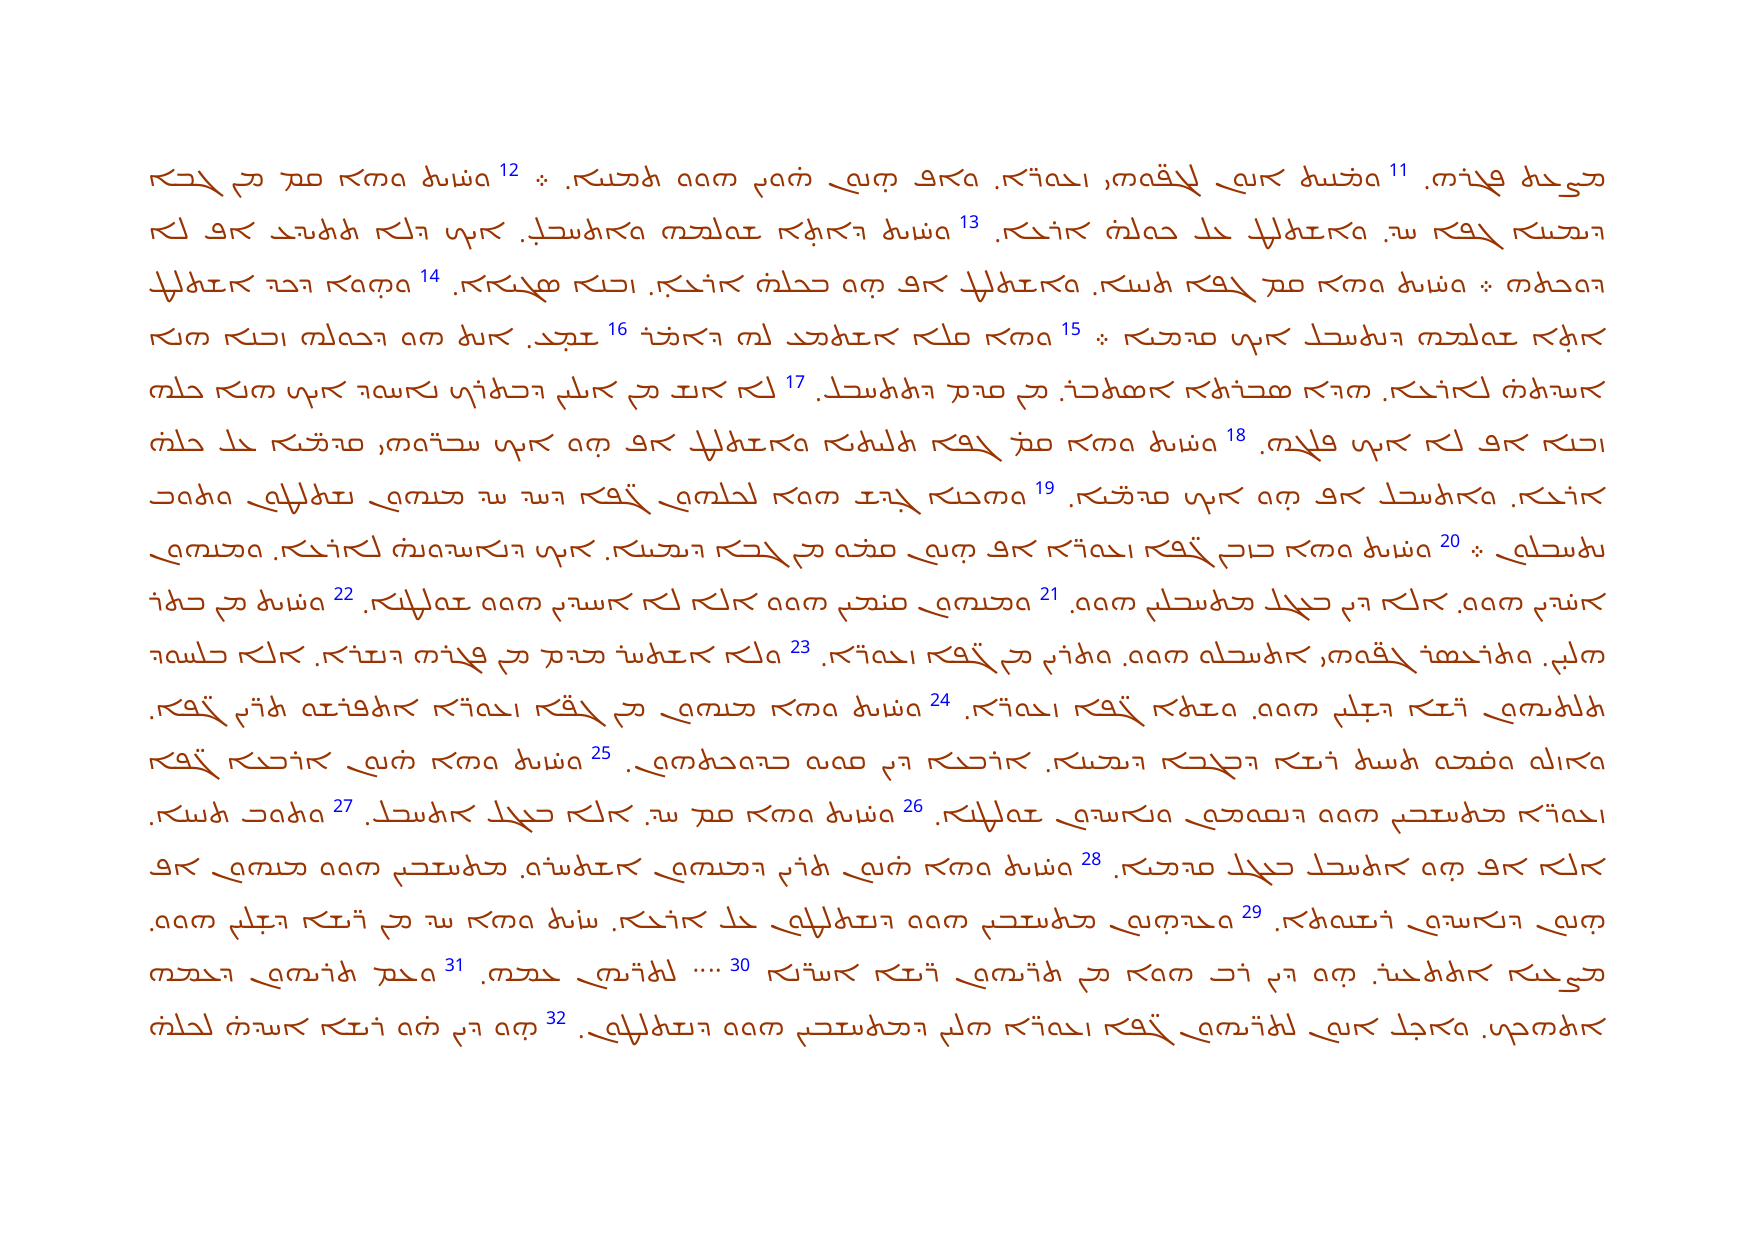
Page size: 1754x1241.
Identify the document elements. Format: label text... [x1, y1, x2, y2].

text 1 ܘܗ̣ܘܐ ܒܠܠܝܐ ܬܢܝܢܐ ܚ̇ܙܝܬ ܚܙܘܐ܂ ܘܗܐ ܣ̇ܠܩ ܗܘܐ ܡܢ ܝܡܐ ܢܫܪܐ ܕܪܒ ܒܪܒܘܬܗ ܣ̇ܓܝ܂ ܘܐܝܬ ܗܘܘ ܠܗ ܬܪܥܣܪ ܓ̈ܦܝܢ ܘܬܠܬܐ ܖ̈ܝܫܝܢ܂ 2 ܘܚܙ̇ܝܬ ܘܗܐ ܡܬ̣ܚ ܓܦ̈ܘܗܝ ܒܟܠܗ̇ ܐܪܥܐ܂ ܘܟܘܠܗܝܢ ܖ̈ܘܚܐ ܕܫܡܝܐ ܠܘܬܗ ܢܫܒ̈ܢ ܗ̈ܘܝ܂ ܘܥܢ̈ܢܐ ܠܘܬܗ ܡ̈ܬܟܢܫܢ ܗ̈ܘܝ܂ 3 ܘܚ̇ܙܝܬ ܡܢ ܓܦ̈ܘܗܝ ܕܡܬܝܠܕܝܢ ܗܘܘ ܓ̈ܦܐ ܕܩܕܩ̈ܐ ܘܩܛܝܢ̈ܐ ܘܙܥܘܖ̈ܐ܂ 4 ܘܖ̈ܝܫܘܗܝ ܕܝܢ ܫ̣ܠܝܢ ܗܘܘ܂ ܪܝܫܐ ܕܝܢ ܡܨܥܝܐ ܪܒ ܗܘܐ ܡܢ ܗܠܝܢ ܐܚܖ̈ܢܐ܂ ܒܪܡ ܕܝܢ ܐܦ ܗ̣ܘ ܫ̣ܠܐ ܗܘܐ ܥܡܗܘܢ܂ 5 ܘܚܙ̇ܝܬ ܘܗܐ ܢܫܪܐ ܦ̣ܩܕ ܠܓܦܘ̈ܗܝ ܐܝܟ ܕܢܫܬܠܛܘܢ ܥܠ ܟܠܗ̇ ܐܪܥܐ ܘܥܠ ܥ̇ܡܘܖ̈ܝܗ̇܂ 6 ܘܚ̇ܙܝܬ ܕܐܝ̇ܟܢ ܡܫܬܥܒܕ ܗܘܐ ܠܗ ܟܠܡܕܡ ܕܬܚܝܬ ܫܡܝܐ܂ ܘܡܕܡ ܠܐ ܥ̇ܨܐ ܗܘܐ ܠܗ ܡܢ ܒܖ̣̈ܝܬܐ ܕܥܠ ܐܪܥܐ܂ 7 ܘܚ̇ܙܝܬ ܘܗܐ ܩܡ ܢܫܪܐ ܥܠ ܛܦܖ̈ܘܗܝ܂ ܘܫܒ̣ܩ ܩܠܐ ܠܓܦܖ̈ܗܝ ܘܐܡ̣ܪ ܠܗܘܢ܂ ܙܠܘ ܐܫܬܠܛܘ ܥܠ ܟܠܗ̇ ܐܪܥܐ܂ ܗܫܐ ܕܝܢ ܫܠܘ܂ 8 ܘܠܐ ܬܨܒܘܢ ܕܬܬܥܝܪܘܢ ܟܠܟܘܢ ܐܟܚܕܐ܂ ܐܠܐ ܕܡܟܘ ܟܠ ܚܕ ܚܕ ܡܢܟܘܢ ܒܕܘܟܬܗ܂ ܘܒܙܒܢ ܙܒܢ ܬܬܥܝܪܘܢ܂ 9 ܖ̈ܝܫܐ ܕܝܢ ܠܐܚܪܝܬܐ ܢܬܢܛܪܘܢ ܀ 10 ܘܚ̇ܙܝܬ ܕܩܠܗ ܠܐ ܢܦ̇ܩ ܗܘܐ ܡܢ ܖ̈ܝܫܘܗܝ܂ ܐܠܐ ܡܢ ܡܨܥܬ ܦܓܪܗ܂ 11 ܘܡ̇ܢܝܬ ܐܢܘܢ ܠܓܦ̈ܘܗܝ ܙܥܘܖ̈ܐ܂ ܘܐܦ ܗ̣ܢܘܢ ܗ̇ܘܝܢ ܗܘܘ ܬܡܢܝܐ܂ ܀ 12 ܘܚ̇ܙܝܬ ܘܗܐ ܩܡ ܡܢ ܓܒܐ ܕܝܡܝܢܐ ܓܦܐ ܚܕ܂ ܘܐܫܬܠܛ ܥܠ ܟܘܠܗ̇ ܐܪܥܐ܂ 13 ܘܚ̇ܙܝܬ ܕܐܬ̣ܐ ܫܘܠܡܗ ܘܐܬܚܒܠ̣܂ ܐܝܟ ܕܠܐ ܬܬܝܕܥ ܐܦ ܠܐ ܕܘܟܬܗ ܀ ܘܚ̇ܙܝܬ ܘܗܐ ܩܡ ܓܦܐ ܬܢܝܢܐ܂ ܘܐܫܬܠܛ ܐܦ ܗ̣ܘ ܒܟܠܗ̇ ܐܪܥܐ̣܂ ܙܒܢܐ ܣܓܝܐܐ܂ 14 ܘܗ̣ܘܐ ܕܟܕ ܐܫܬܠܛ ܐܬ̣ܐ ܫܘܠܡܗ ܕܢܬܚܒܠ ܐܝܟ ܩܕܡܝܐ ܀ 15 ܘܗܐ ܩܠܐ ܐܫܬܡܥ ܠܗ ܕܐܡ̇ܪ 16 ܫܡ̣ܥ܂ ܐܢܬ ܗܘ ܕܟܘܠܗ ܙܒܢܐ ܗܢܐ ܐܚܕܬܗ̇ ܠܐܪܥܐ܂ ܗܕܐ ܣܒܪܬܐ ܐܣܬܒܪ܂ ܡܢ ܩܕܡ ܕܬܬܚܒܠ܂ 17 ܠܐ ܐܢܫ ܡܢ ܐܝܠܝܢ ܕܒܬܪܟ ܢܐܚܘܕ ܐܝܟ ܗܢܐ ܟܠܗ ܙܒܢܐ ܐܦ ܠܐ ܐܝܟ ܦܠܓܗ܂ 18 ܘܚ̇ܙܝܬ ܘܗܐ ܩܡ̇ ܓܦܐ ܬܠܝܬܝܐ ܘܐܫܬܠܛ ܐܦ ܗ̣ܘ ܐܝܟ ܚܒܖ̈ܘܗܝ ܩܕܡ̈ܝܐ ܥܠ ܟܠܗ̇ ܐܪܥܐ܂ ܘܐܬܚܒܠ ܐܦ ܗ̣ܘ ܐܝܟ ܩܕܡ̈ܝܐ܂ 19 ܘܗܟܢܐ ܓ̣ܕܫ ܗܘܐ ܠܟܠܗܘܢ ܓ̈ܦܐ ܕܚܕ ܚܕ ܡܢܗܘܢ ܢܫܬܠܛܘܢ ܘܬܘܒ ܢܬܚܒܠܘܢ ܀ 20 ܘܚ̇ܙܝܬ ܘܗܐ ܒܙܒܢ ܓ̈ܦܐ ܙܥܘܖ̈ܐ ܐܦ ܗ̣ܢܘܢ ܩܡ̇ܘ ܡܢ ܓܒܐ ܕܝܡܝܢܐ܂ ܐܝܟ ܕܢܐܚܕܘܢܗ̇ ܠܐܪܥܐ܂ ܘܡܢܗܘܢ ܐܚ̇ܕܝܢ ܗܘܘ܂ ܐܠܐ ܕܝܢ ܒܥܓܠ ܡܬܚܒܠܝܢ ܗܘܘ܂ 21 ܘܡܢܗܘܢ ܩܝ̇ܡܝܢ ܗܘܘ ܐܠܐ ܠܐ ܐܚܝܕܝܢ ܗܘܘ ܫܘܠܛܢܐ܂ 22 ܘܚ̇ܙܝܬ ܡܢ ܒܬܪ ܗܠܝ̣ܢ܂ ܘܬܪܥܣܪ ܓܦ̈ܘܗܝ ܐܬܚܒܠܘ ܗܘܘ܂ ܘܬܪܝܢ ܡܢ ܓ̈ܦܐ ܙܥܘܖ̈ܐ܂ 23 ܘܠܐ ܐܫܬܚܪ ܡܕܡ ܡܢ ܦܓܪܗ ܕܢܫܪܐ܂ ܐܠܐ ܒܠܚܘܕ ܬܠܬܝܗܘܢ ܖ̈ܫܐ ܕܫ̣ܠܝܢ ܗܘܘ܂ ܘܫܬܐ ܓ̈ܦܐ ܙܥܘܖ̈ܐ܂ 24 ܘܚ̇ܙܝܬ ܘܗܐ ܡܢܗܘܢ ܡܢ ܓܦ̈ܐ ܙܥܘܖ̈ܐ ܐܬܦܪܫܘ ܬܖ̈ܝܢ ܓ̈ܦܐ܂ ܘܐܙܠܘ ܘܩ̇ܡܘ ܬܚܝܬ ܪܝܫܐ ܕܒܓܒܐ ܕܝܡܝܢܐ܂ ܐܪܒܥܐ ܕܝܢ ܩܘܝܘ ܒܕܘܟܬܗܘܢ܂ 25 ܘܚ̇ܙܝܬ ܘܗܐ ܗ̇ܢܘܢ ܐܪܒܥܐ ܓ̈ܦܐ ܙܥܘܖ̈ܐ ܡܬܚܫܒܝܢ ܗܘܘ ܕܢܩܘܡܘܢ ܘܢܐܚܕܘܢ ܫܘܠܛܢܐ܂ 26 ܘܚ̇ܙܝܬ ܘܗܐ ܩܡ ܚܕ܂ ܐܠܐ ܒܥܓܠ ܐܬܚܒܠ܂ 27 ܘܬܘܒ ܬܢܝܢܐ܂ ܐܠܐ ܐܦ ܗ̣ܘ ܐܬܚܒܠ ܒܥܓܠ ܩܕܡܝܐ܂ 28 ܘܚ̇ܙܝܬ ܘܗܐ ܗ̇ܢܘܢ ܬܪܝܢ ܕܡܢܗܘܢ ܐܫܬܚܪܘ܂ ܡܬܚܫܒܝܢ ܗܘܘ ܡܢܗܘܢ ܐܦ ܗ̣ܢܘܢ ܕܢܐܚܕܘܢ ܪܝܫܢܘܬܐ܂ 29 ܘܥܕܗ̣ܢܘܢ ܡܬܚܫܒܝܢ ܗܘܘ ܕܢܫܬܠܛܘܢ ܥܠ ܐܪܥܐ܂ ܚܙ̇ܝܬ ܘܗܐ ܚܕ ܡܢ ܖ̈ܝܫܐ ܕܫ̣ܠܝܢ ܗܘܘ܂ ܡܨܥܝܐ ܐܬܬܥܝܪ܂ ܗ̣ܘ ܕܝܢ ܪܒ ܗܘܐ ܡܢ ܬܖ̈ܝܗܘܢ ܖ̈ܝܫܐ ܐܚܖ̈ܢܐ 30 ܅܅ ܠܬܖ̈ܝܗܢ ܥܡܗ܂ 31 ܘܥܡ ܬܪܝܗܘܢ ܕܥܡܗ ܐܬܗܟܟ܂ ܘܐܟ̣ܠ ܐܢܘܢ ܠܬܖ̈ܝܗܘܢ ܓ̈ܦܐ ܙܥܘܖ̈ܐ ܗܠܝܢ ܕܡܬܚܫܒܝܢ ܗܘܘ ܕܢܫܬܠܛܘܢ܂ 32 ܗ̣ܘ ܕܝܢ ܗ̇ܘ ܪܝܫܐ ܐܚܕܗ̇ ܠܟܠܗ̇ ܐܪܥܐ܂ ܘܡܟܟ ܐܢܘܢ ܠܥܡܘܖ̈ܝܗ̇ ܒܥܡܠܐ ܣܓܝܐܐ܂ ܘܐܬܚܝܠ ܥܠ ܬܒܝܠ ܝܬܝܪ ܡܢ ܟܠܗܘܢ ܓ̈ܦܐ ܕܗܘܘ܂ 33 ܘܚ̇ܙܝܬ ܡܢ ܒܬܪ ܗܠܝܢ܂ ܘܗܐ ܡܢ ܫܠܝܐ ܪܝܫܐ ܗ̇ܘ ܡܨܥܝܐ ܐܬܚܒܠ܆ ܐܦ ܗ̣ܘ ܐܝܟ ܕܐܦ ܓܦܐ܂ 34 ܐܫܬܚܪܘ ܕܝܢ ܬܪܝܢ ܖ̈ܝܫܐ܂ ܐܦ ܗܢ̣ܘܢ ܐܫܬܠܛܘ ܥܠ ܟܘܠܗ̇ ܐܪܥܐ ܘܠܐ ܥܡ̈ܘܪܝܗ̇܂ 35 ܘܚ̇ܙܝܬ ܘܗܐ ܐܟ̣ܠ ܪܝܫܐ ܕܒܓܒܐ ܕܝܡܝܢܐ ܠܗ̇ܘ ܕܒܣܡܠܐ ܀ 36 ܘܫܡ̇ܥܬ ܩܠܐ ܕܐܡ̇ܪ ܠܝ܂ ܚܘܪ ܠܩܘܒܠܟ ܥܙܪܐ܂ ܘܚܙܝ ܡܢܐ ܚ̇ܙܐ ܐܢܬ ܫܘܠܡܐ܂܂ 37 ܘܚ̇ܙܝܬ ܘܗܐ ܐܝܟ ܐܪܝܐ ܕܐܬܥܝܪ ܡܢ ܓܒܐ ܕܓ̇ܥܐ ܘܢܗ̇ܡ܂ ܘܫܡ̇ܥܬ ܕܐܝ̇ܟܢܐ ܫܒ̣ܩ ܩܠܐ ܕܒܪܢܫܐ ܠܘܬ ܢܫܐ܂ ܘܡܠܠ ܘܐܡ̣ܪ ܠܗ܂ 38 ܫܡ̣ܥ ܐܢܬ ܢܫܪܐ ܘܐ̇ܡܪ ܠܟ܂ ܐܡ̇ܪ ܠܟ ܡܪܝܡܐ܂ 39 ܠܐ ܗܘܐ ܐܢܬ ܗܘ ܕܐܫܬ̣ܚܪܬ ܡܢ ܐܖ̈ܒܥܬܝܗܝܢ ܚܝ̈ܘܬܐ ܗܠܝܢ ܕܥܒ̣ܕܬ ܗ̣ܘܝܬ ܕܢܫܬܠܛܢ ܥܠ ܥܠܡܝ܂ ܘܕܒܐ̈ܝܕܝܗܝܢ ܢܐܬܐ ܫܘܠܡܗܘܢ ܕܙܒ̈ܢܐ܂ 40 ܐܢܬ ܕܝܢ ܪܒܝܥܝܐ ܐ̣ܬܝܬ܂ ܘܙܟ̣ܝܬ ܠܟܠܗܝܢ ܚܝܘ̈ܬܐ ܕܥ̣ܒܪ܂ ܘܐܬܚ̣ܝܠܬ ܥܠ ܥܠܡܐ ܒܥܡ̈ܠܐ ܣܓܝܐ̈ܐ܂ ܘܥܠ ܟܠܗ̇ ܬܒܝܠ ܒܩܛܝܪܐ ܡܪܝܪܐ܂ ܘܒܢܟܠܐ ܥܡ̣ܪܬ ܒܬܒܝܠ ܙܒܢܐ ܣܓܝܐܐ܂ 41 ܘܕܢܬܗ̇ ܠܐܪܥܐ ܕܠܐ ܒܩܘܫܬܐ܂ 42 ܒܙܬ ܓܝܪ ܘܚܛܦ̣ܬ ܠܥܢ̈ܘܝܐ ܘܫܪܝܖ̈ܐ܂ ܘܐܒܐ̣ܫܬ ܠܡܟ̈ܝܟܐ܂ ܘܣܢܝܬ ܠܬܖ̈ܝܨܐ܂ ܘܪܚ̣ܡܬ ܠܕܓ̈ܠܐ܂ ܘܣܚ̣ܦܬ ܚܣ̈ܢܐ ܕܐܝܠܝܢ ܕܟܗܝܢܝܢ܂ ܘܡ̣ܟܟܬ ܫܘܖ̈ܐ ܕܐܝܠܝܢ ܕܠܐ ܐܗܪܘܟ܂ 43 ܘܣ̣ܠܩ ܨܥܪܟ ܠܘܬ ܡܪܝܡܐ܂ ܘܠܘܬ ܚܝܠܬܢܐ܂ 44 ܘܚܪ ܡܪܝܡܐ ܒܙܒ̈ܢܘܗܝ ܘܗܐ ܫܠ̣ܡܘ܂ ܘܥܠܡ̈ܘܗܝ ܐܬܡܠܝܘ܂ 45 ܡܛܠ ܗܢܐ ܡܬܚܒܠܘ ܬܬܚܒܠ ܐܢܬ ܢܫܪܐ܂ ܘܓ̈ܦܝܟ ܡܖ̈ܝܡܐ܂ ܘܓ̈ܦܝܟ ܙܥܘܖ̈ܐ ܘܒܝ̣̈ܫܐ܂ ܘܖ̈ܝܫܝܟ ܡܖ̈ܝܪܐ ܘܛܦܖ̈ܝܟ ܒܝ̣̈ܫܬܐ܂ ܘܟܘܠܗ ܦܓܪܟ ܣ̣ܢܝܐ ܘܒܝ̣ܫܐ܂ 46 ܡܛܠ ܕܬܬܢܝܚ ܘܬܬܩܠܠ ܟܠܗ̇ ܐܪܥܐ܂ ܡܐ ܕܝܢ ܕܐܬ̤ܦܨܝܬ ܡܢ ܩܛܝܪܐ ܕܡܣܟܝܐ ܠܕܝ̣ܢܐ ܘܠܖ̈ܚ̣ܡܘܗܝ ܕܥ̇ܒܘܕܗ̇ ܀ [148, 148, 1606, 1049]
